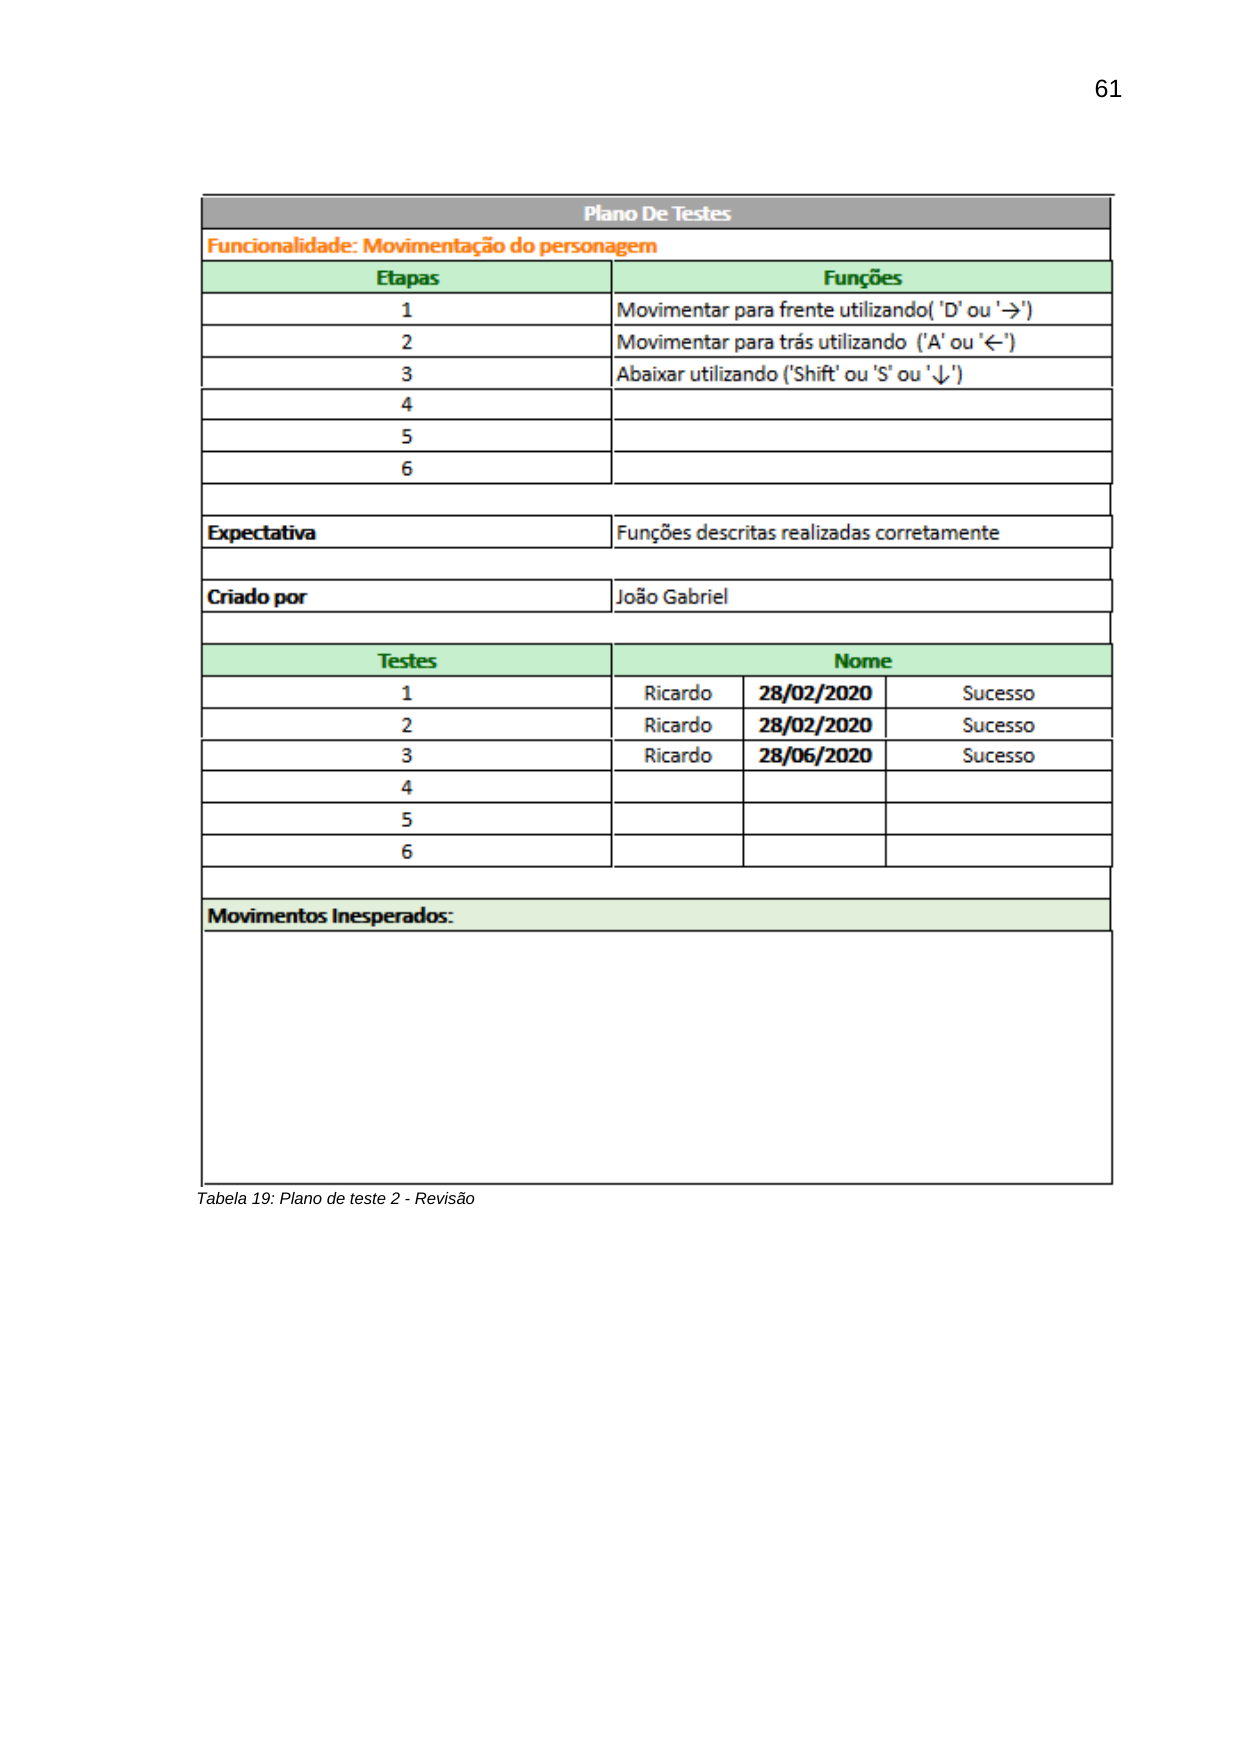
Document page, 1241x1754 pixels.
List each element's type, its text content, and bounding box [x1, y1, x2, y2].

picture [196, 189, 1117, 1187]
text Tabela 19: Plano de teste 2 - Revisão [196, 1187, 1116, 1208]
